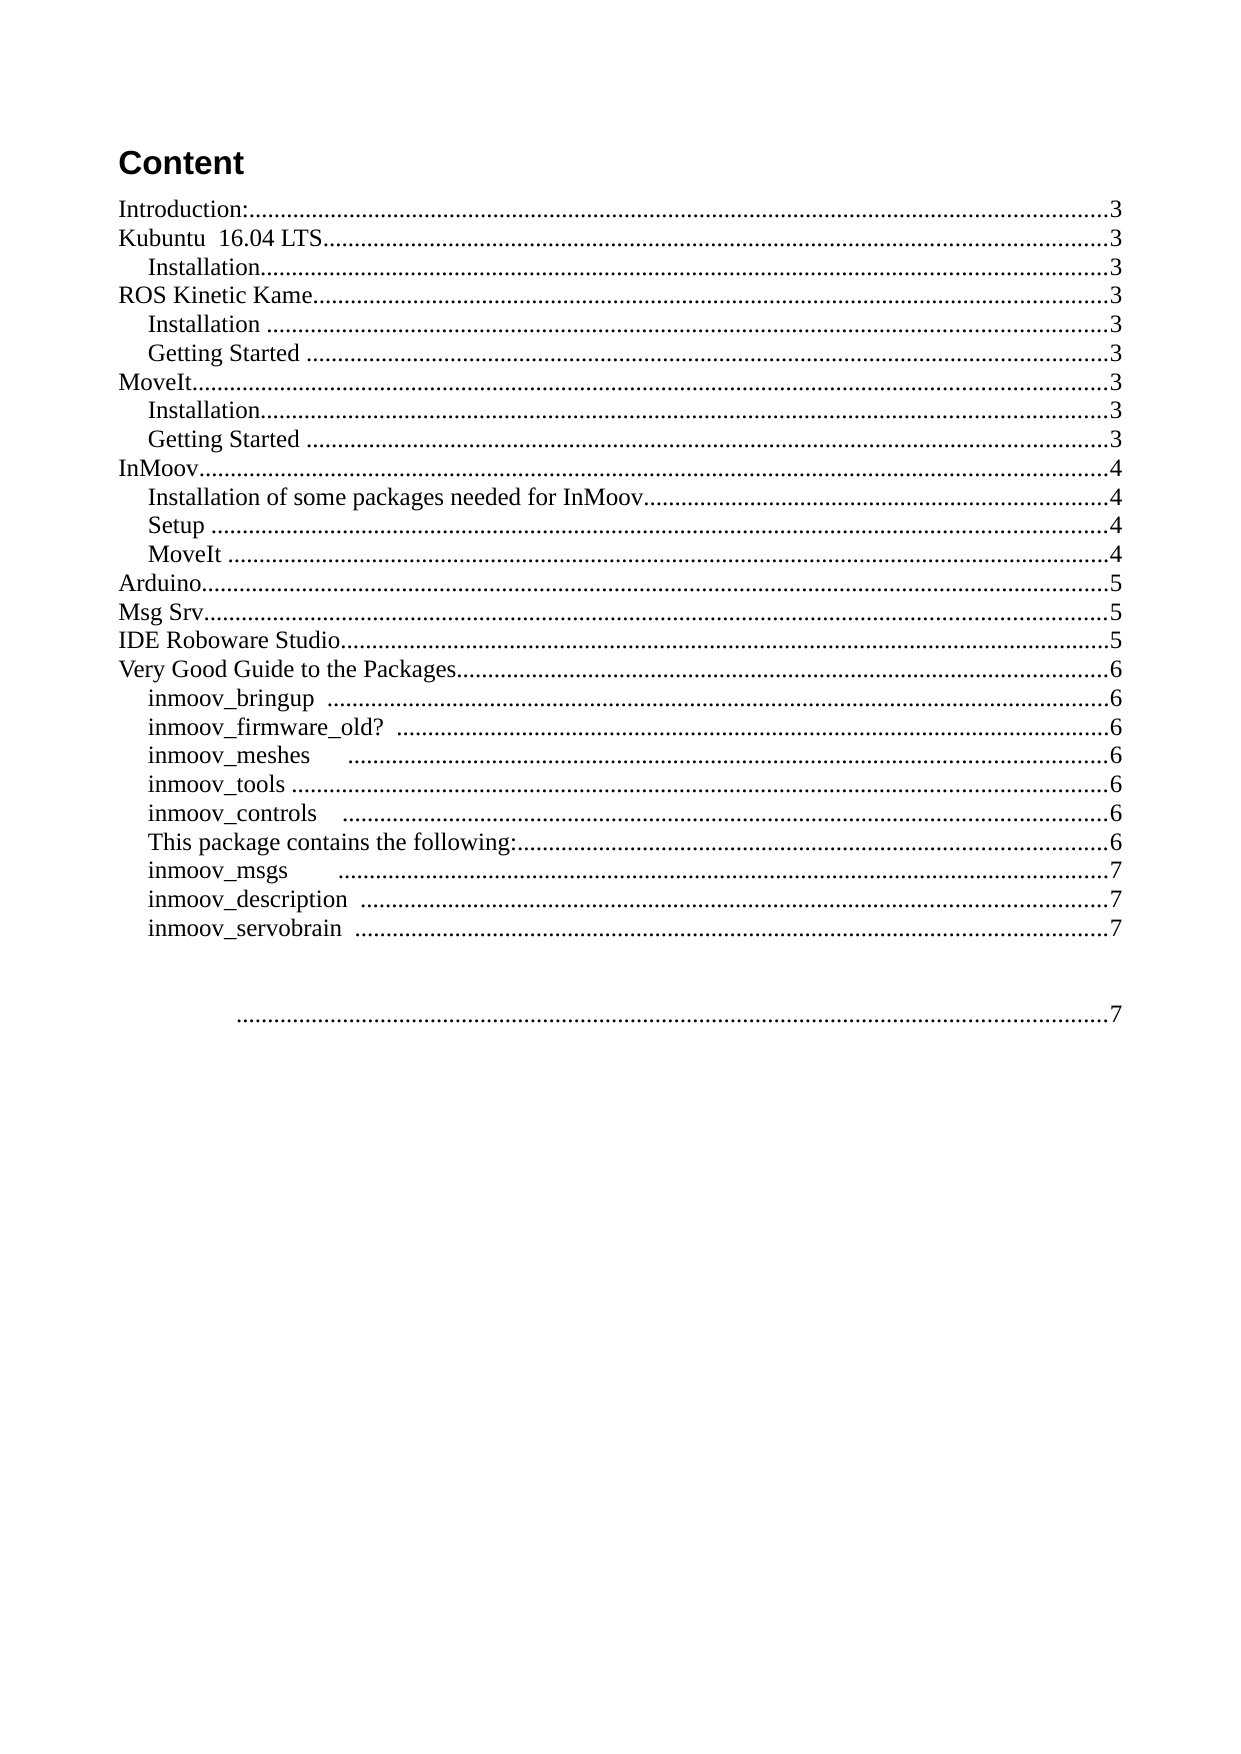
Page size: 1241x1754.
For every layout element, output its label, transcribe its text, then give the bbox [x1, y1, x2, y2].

text ROS Kinetic Kame 3 [118, 280, 1122, 309]
text Installation 3 [148, 395, 1122, 424]
text inmoov_description 7 [148, 884, 1122, 913]
text Kubuntu 16.04 LTS 3 [118, 223, 1122, 252]
text Introduction: 3 [118, 194, 1122, 223]
text inmoov_servobrain 7 [148, 913, 1122, 942]
text inmoov_msgs 7 [148, 855, 1122, 884]
text 7 [236, 942, 1122, 1028]
text Installation 3 [148, 252, 1122, 280]
text Getting Started 3 [148, 424, 1122, 453]
text Arduino 5 [118, 568, 1122, 597]
text Installation of some packages needed for InMoov 4 [148, 482, 1122, 510]
text inmoov_tools 6 [148, 769, 1122, 798]
text MoveIt 4 [148, 539, 1122, 568]
text Setup 4 [148, 510, 1122, 539]
text Very Good Guide to the Packages 6 [118, 654, 1122, 683]
text inmoov_bringup 6 [148, 683, 1122, 712]
text Installation 3 [148, 309, 1122, 338]
text inmoov_meshes 6 [148, 740, 1122, 769]
text This package contains the following: 6 [148, 827, 1122, 855]
text Msg Srv 5 [118, 597, 1122, 625]
text Getting Started 3 [148, 338, 1122, 367]
text MoveIt 3 [118, 367, 1122, 395]
text inmoov_firmware_old? 6 [148, 712, 1122, 740]
text IDE Roboware Studio 5 [118, 625, 1122, 654]
text InMoov 4 [118, 453, 1122, 482]
subtitle Content [118, 143, 1122, 182]
text inmoov_controls 6 [148, 798, 1122, 827]
